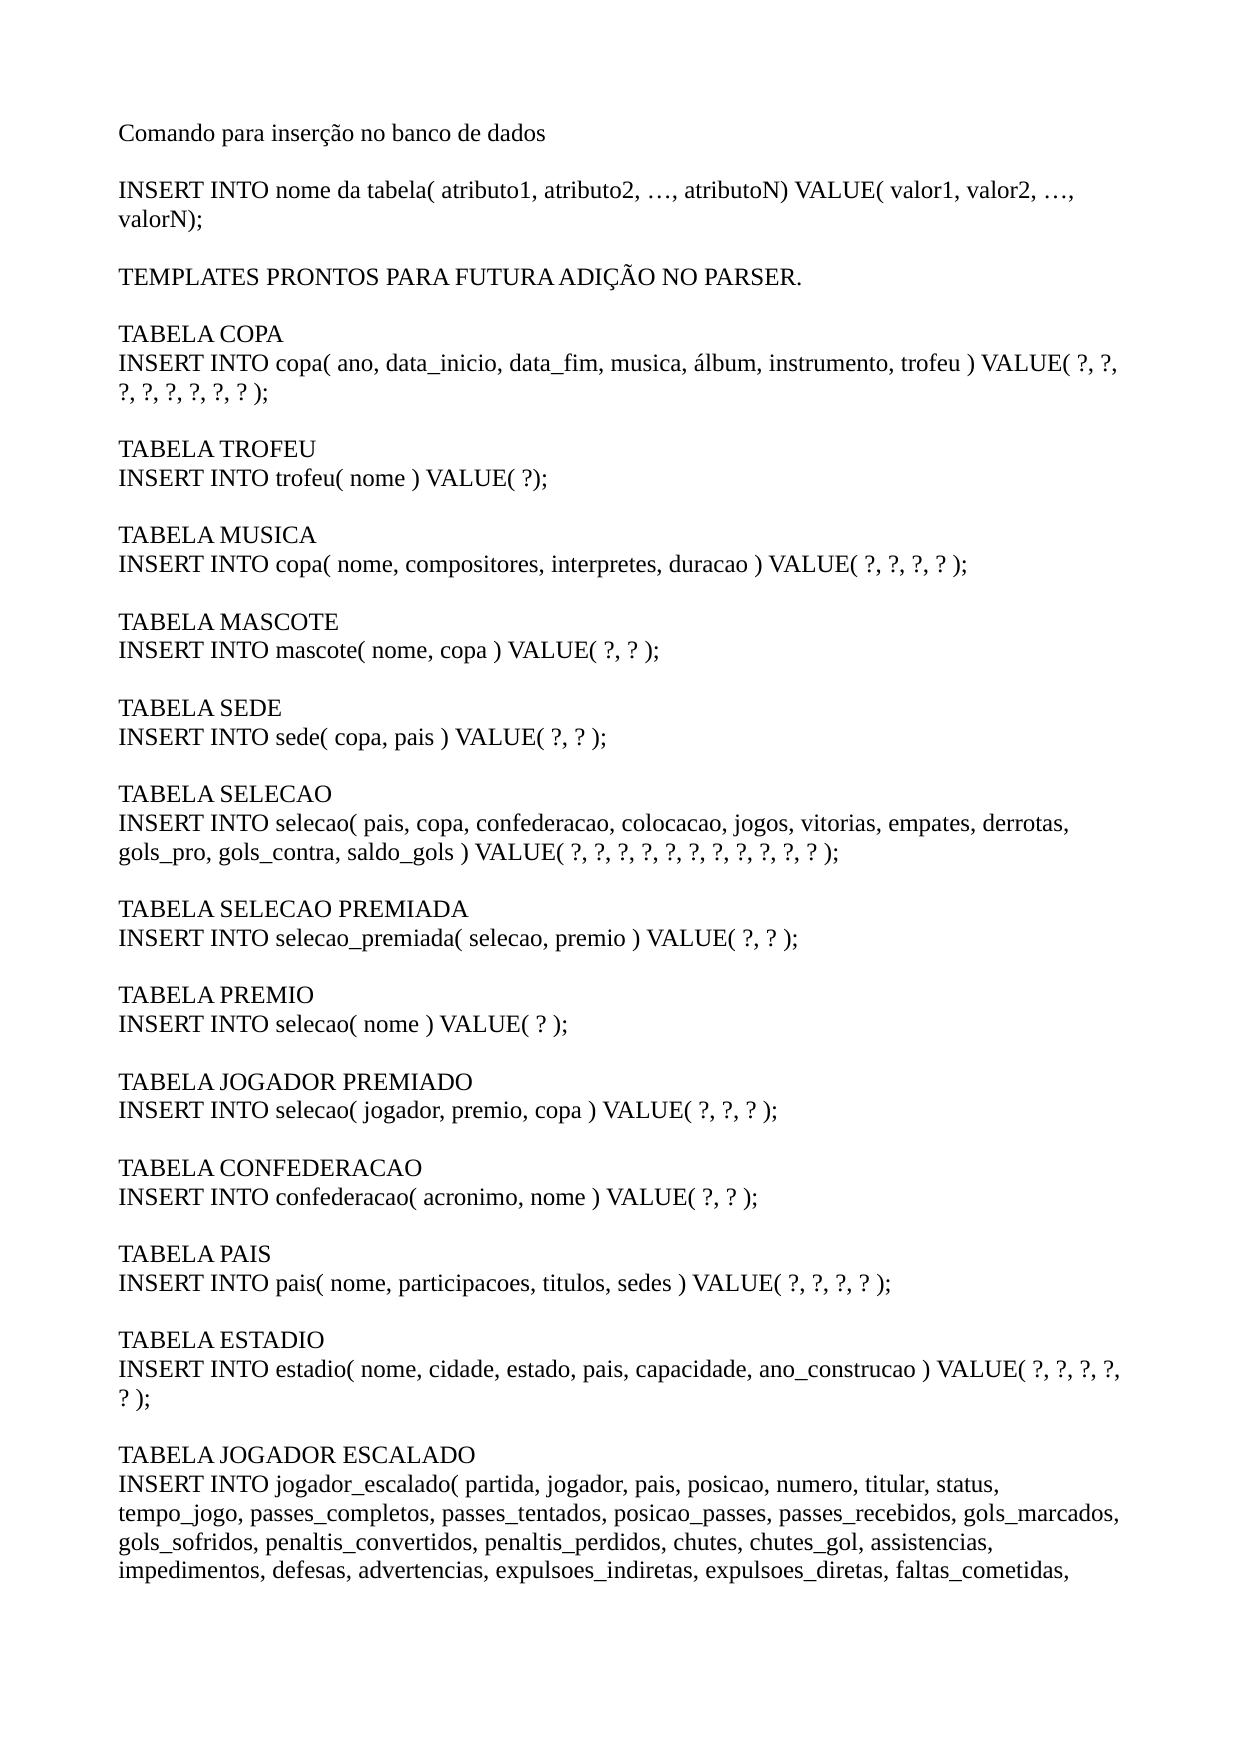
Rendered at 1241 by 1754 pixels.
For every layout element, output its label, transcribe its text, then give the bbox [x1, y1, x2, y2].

text TABELA TROFEU [118, 434, 1122, 463]
text INSERT INTO jogador_escalado( partida, jogador, pais, posicao, numero, titular, status, tempo_jogo, passes_completos, passes_tentados, posicao_passes, passes_recebidos, gols_marcados, gols_sofridos, penaltis_convertidos, penaltis_perdidos, chutes, chutes_gol, assistencias, impedimentos, defesas, advertencias, expulsoes_indiretas, expulsoes_diretas, faltas_cometidas, [118, 1469, 1122, 1584]
text INSERT INTO selecao_premiada( selecao, premio ) VALUE( ?, ? ); [118, 923, 1122, 952]
text TEMPLATES PRONTOS PARA FUTURA ADIÇÃO NO PARSER. [118, 262, 1122, 291]
text INSERT INTO nome da tabela( atributo1, atributo2, …, atributoN) VALUE( valor1, valor2, …, valorN); [118, 176, 1122, 233]
text TABELA MUSICA [118, 521, 1122, 549]
text INSERT INTO sede( copa, pais ) VALUE( ?, ? ); [118, 722, 1122, 751]
text INSERT INTO selecao( pais, copa, confederacao, colocacao, jogos, vitorias, empates, derrotas, gols_pro, gols_contra, saldo_gols ) VALUE( ?, ?, ?, ?, ?, ?, ?, ?, ?, ?, ? ); [118, 808, 1122, 866]
text INSERT INTO copa( ano, data_inicio, data_fim, musica, álbum, instrumento, trofeu ) VALUE( ?, ?, ?, ?, ?, ?, ?, ? ); [118, 348, 1122, 406]
text TABELA JOGADOR PREMIADO [118, 1067, 1122, 1096]
text INSERT INTO mascote( nome, copa ) VALUE( ?, ? ); [118, 636, 1122, 664]
text TABELA PREMIO [118, 981, 1122, 1009]
text Comando para inserção no banco de dados [118, 118, 1122, 147]
text INSERT INTO selecao( jogador, premio, copa ) VALUE( ?, ?, ? ); [118, 1096, 1122, 1124]
text TABELA PAIS [118, 1239, 1122, 1268]
text INSERT INTO confederacao( acronimo, nome ) VALUE( ?, ? ); [118, 1182, 1122, 1211]
text TABELA JOGADOR ESCALADO [118, 1441, 1122, 1469]
text INSERT INTO copa( nome, compositores, interpretes, duracao ) VALUE( ?, ?, ?, ? ); [118, 549, 1122, 578]
text TABELA COPA [118, 319, 1122, 348]
text INSERT INTO estadio( nome, cidade, estado, pais, capacidade, ano_construcao ) VALUE( ?, ?, ?, ?, ? ); [118, 1354, 1122, 1412]
text TABELA ESTADIO [118, 1326, 1122, 1354]
text TABELA MASCOTE [118, 607, 1122, 636]
text TABELA SELECAO [118, 779, 1122, 808]
text INSERT INTO pais( nome, participacoes, titulos, sedes ) VALUE( ?, ?, ?, ? ); [118, 1268, 1122, 1297]
text INSERT INTO selecao( nome ) VALUE( ? ); [118, 1009, 1122, 1038]
text TABELA SELECAO PREMIADA [118, 894, 1122, 923]
text INSERT INTO trofeu( nome ) VALUE( ?); [118, 463, 1122, 492]
text TABELA SEDE [118, 693, 1122, 722]
text TABELA CONFEDERACAO [118, 1153, 1122, 1182]
